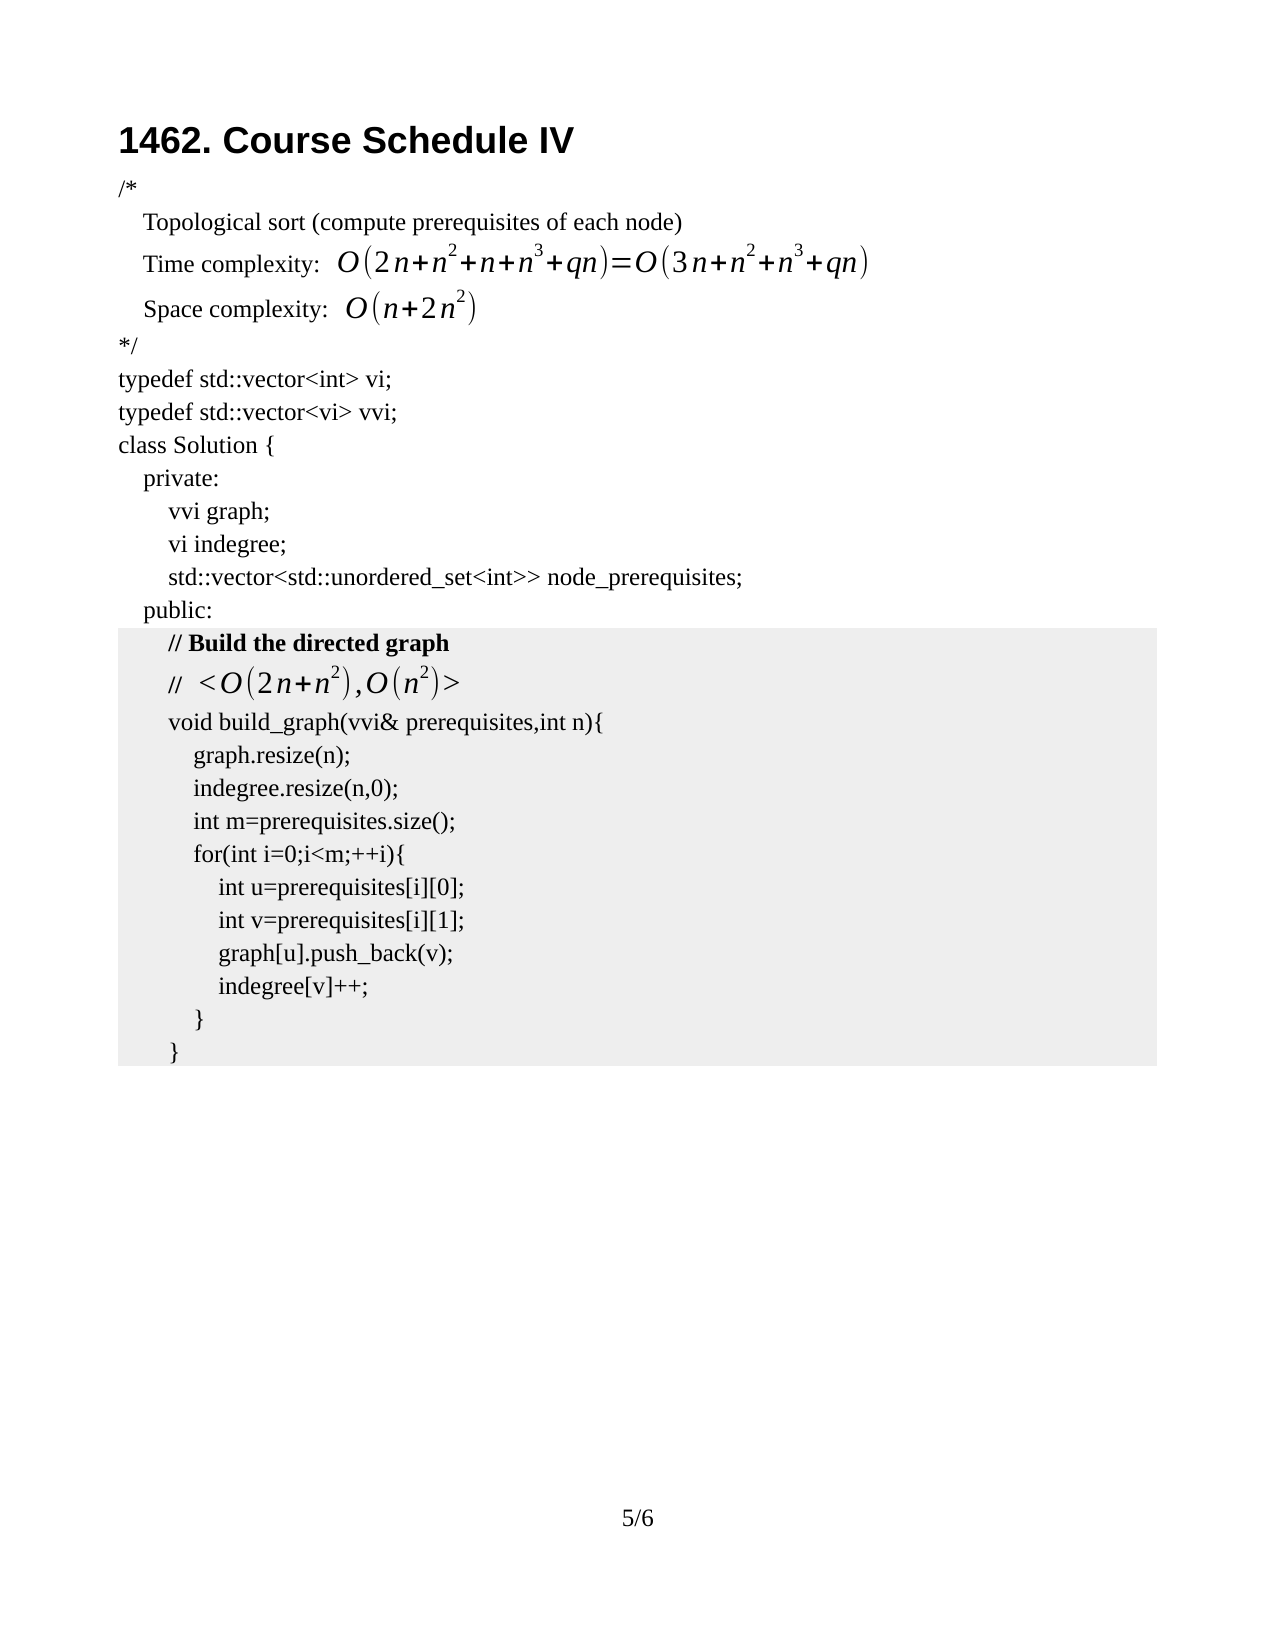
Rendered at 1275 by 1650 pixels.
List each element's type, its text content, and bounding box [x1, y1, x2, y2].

text vvi graph; [118, 496, 1157, 525]
text Time complexity: [118, 240, 1157, 281]
text // Build the directed graph [118, 628, 1157, 657]
text int v=prerequisites[i][1]; [118, 905, 1157, 934]
text int u=prerequisites[i][0]; [118, 872, 1157, 901]
text Space complexity: [118, 286, 1157, 327]
text } [118, 1004, 1157, 1033]
text class Solution { [118, 430, 1157, 459]
text typedef std::vector<vi> vvi; [118, 397, 1157, 426]
subtitle 1462. Course Schedule IV [118, 118, 1157, 161]
text int m=prerequisites.size(); [118, 806, 1157, 835]
text typedef std::vector<int> vi; [118, 364, 1157, 393]
text void build_graph(vvi& prerequisites,int n){ [118, 707, 1157, 736]
text graph[u].push_back(v); [118, 938, 1157, 967]
text } [118, 1037, 1157, 1066]
text Topological sort (compute prerequisites of each node) [118, 207, 1157, 236]
text indegree[v]++; [118, 971, 1157, 1000]
text private: [118, 463, 1157, 492]
text // [118, 661, 1157, 703]
text */ [118, 331, 1157, 360]
text vi indegree; [118, 529, 1157, 558]
text /* [118, 174, 1157, 202]
text for(int i=0;i<m;++i){ [118, 839, 1157, 868]
text std::vector<std::unordered_set<int>> node_prerequisites; [118, 562, 1157, 591]
text graph.resize(n); [118, 740, 1157, 769]
text public: [118, 595, 1157, 624]
text indegree.resize(n,0); [118, 773, 1157, 802]
